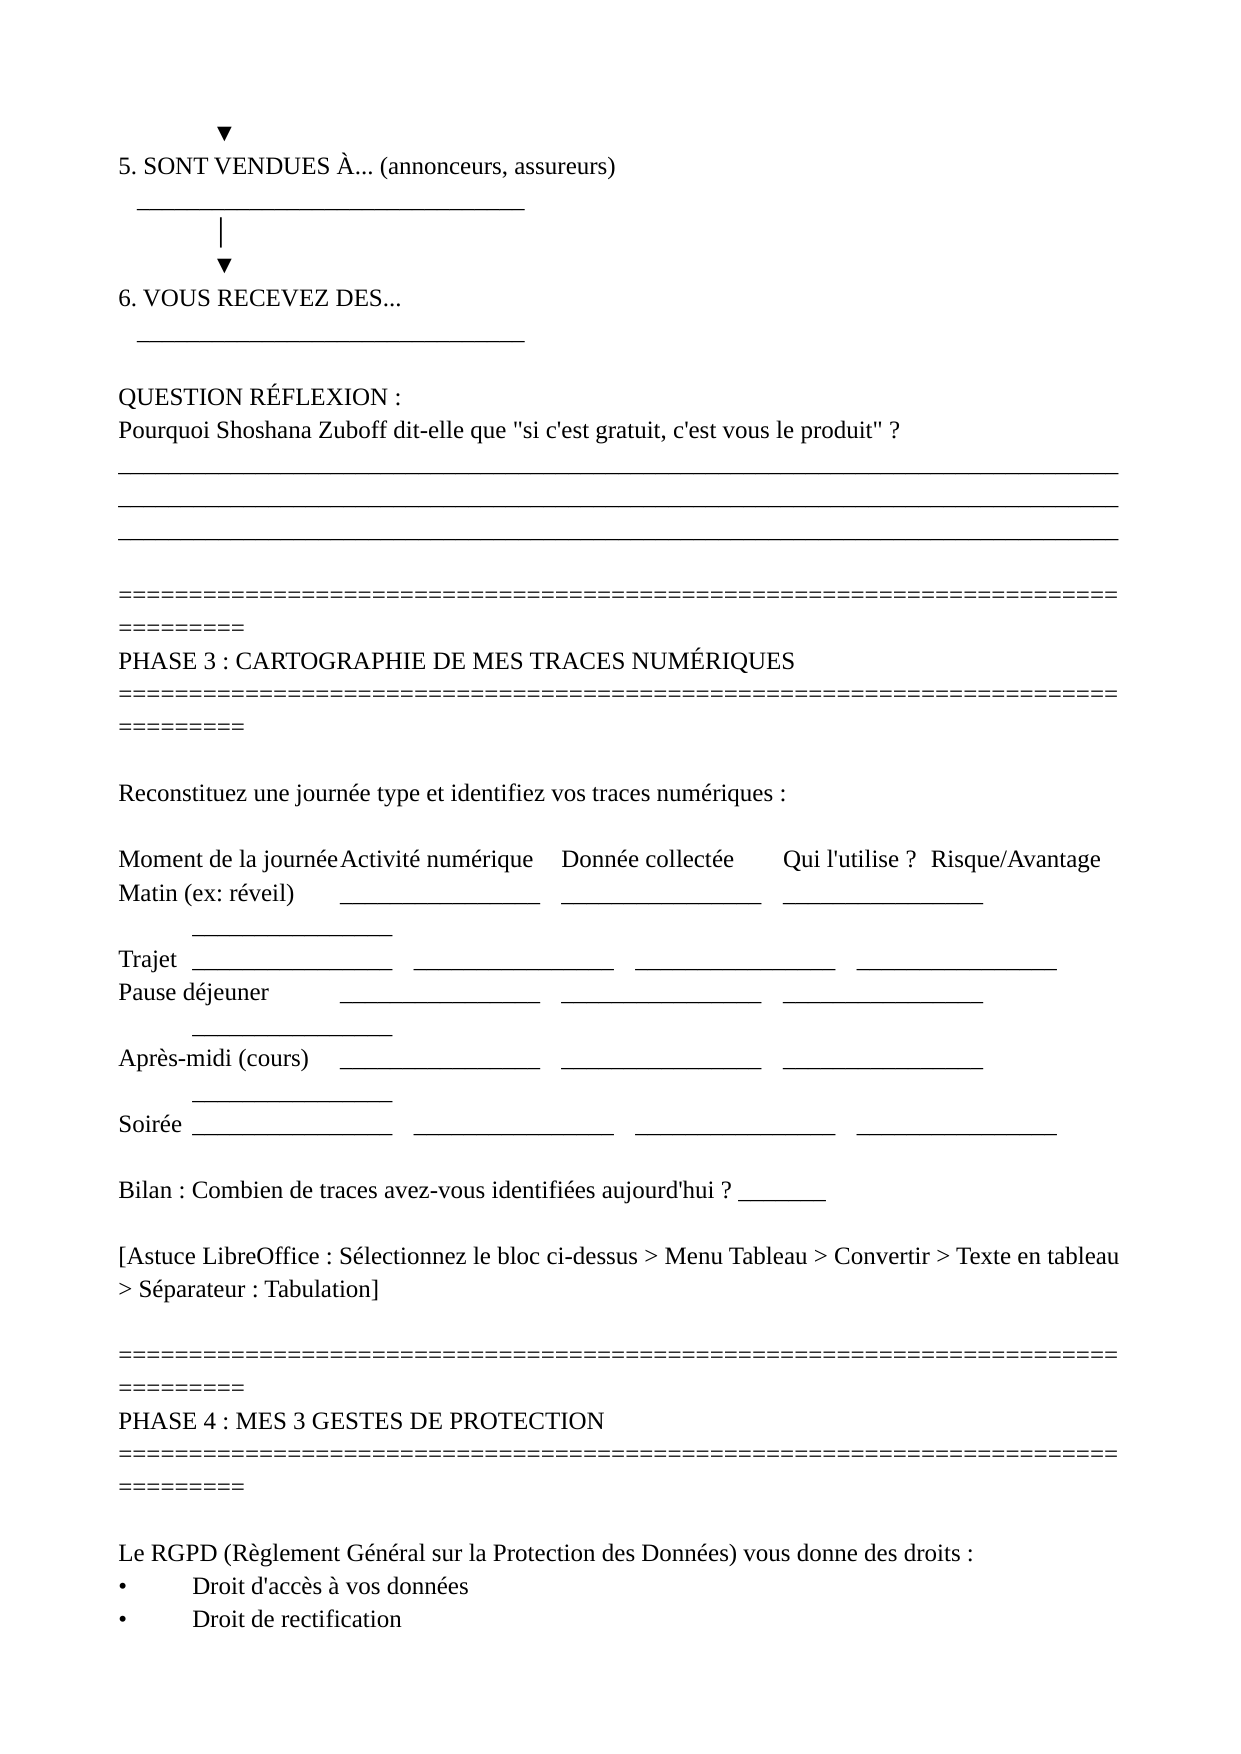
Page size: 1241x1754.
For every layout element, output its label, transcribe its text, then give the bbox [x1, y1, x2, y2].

text • Droit de rectification [118, 1604, 1122, 1633]
text QUESTION RÉFLEXION : [118, 382, 1122, 411]
text Soirée ________________ ________________ ________________ ________________ [118, 1109, 1122, 1137]
text ________________________________________________________________________________ [118, 448, 1122, 477]
text Pause déjeuner ________________ ________________ ________________ ________________ [118, 977, 1122, 1038]
text │ [222, 217, 1122, 246]
text • Droit d'accès à vos données [118, 1571, 1122, 1600]
text ================================================================================ [118, 1439, 1122, 1501]
text PHASE 3 : CARTOGRAPHIE DE MES TRACES NUMÉRIQUES [118, 646, 1122, 675]
text Pourquoi Shoshana Zuboff dit-elle que "si c'est gratuit, c'est vous le produit" ? [118, 415, 1122, 444]
text Bilan : Combien de traces avez-vous identifiées aujourd'hui ? _______ [118, 1175, 1122, 1203]
text _______________________________ [118, 316, 1122, 345]
text ▼ [118, 118, 1122, 147]
text PHASE 4 : MES 3 GESTES DE PROTECTION [118, 1406, 1122, 1435]
text 5. SONT VENDUES À... (annonceurs, assureurs) [118, 151, 1122, 180]
text ================================================================================ [118, 679, 1122, 741]
text Reconstituez une journée type et identifiez vos traces numériques : [118, 778, 1122, 807]
text ________________________________________________________________________________ [118, 514, 1122, 543]
text Le RGPD (Règlement Général sur la Protection des Données) vous donne des droits : [118, 1538, 1122, 1567]
text │ [118, 217, 220, 246]
text ▼ [118, 250, 1122, 279]
text Moment de la journée Activité numérique Donnée collectée Qui l'utilise ? Risque/Avantage [118, 844, 1122, 873]
text ================================================================================ [118, 580, 1122, 642]
text Après-midi (cours) ________________ ________________ ________________ ________________ [118, 1043, 1122, 1104]
text ________________________________________________________________________________ [118, 481, 1122, 510]
text 6. VOUS RECEVEZ DES... [118, 283, 1122, 312]
text [Astuce LibreOffice : Sélectionnez le bloc ci-dessus > Menu Tableau > Convertir > Texte en tableau > Séparateur : Tabulation] [118, 1241, 1122, 1303]
text Matin (ex: réveil) ________________ ________________ ________________ ________________ [118, 878, 1122, 939]
text _______________________________ [118, 184, 1122, 213]
text ================================================================================ [118, 1340, 1122, 1402]
text Trajet ________________ ________________ ________________ ________________ [118, 944, 1122, 972]
